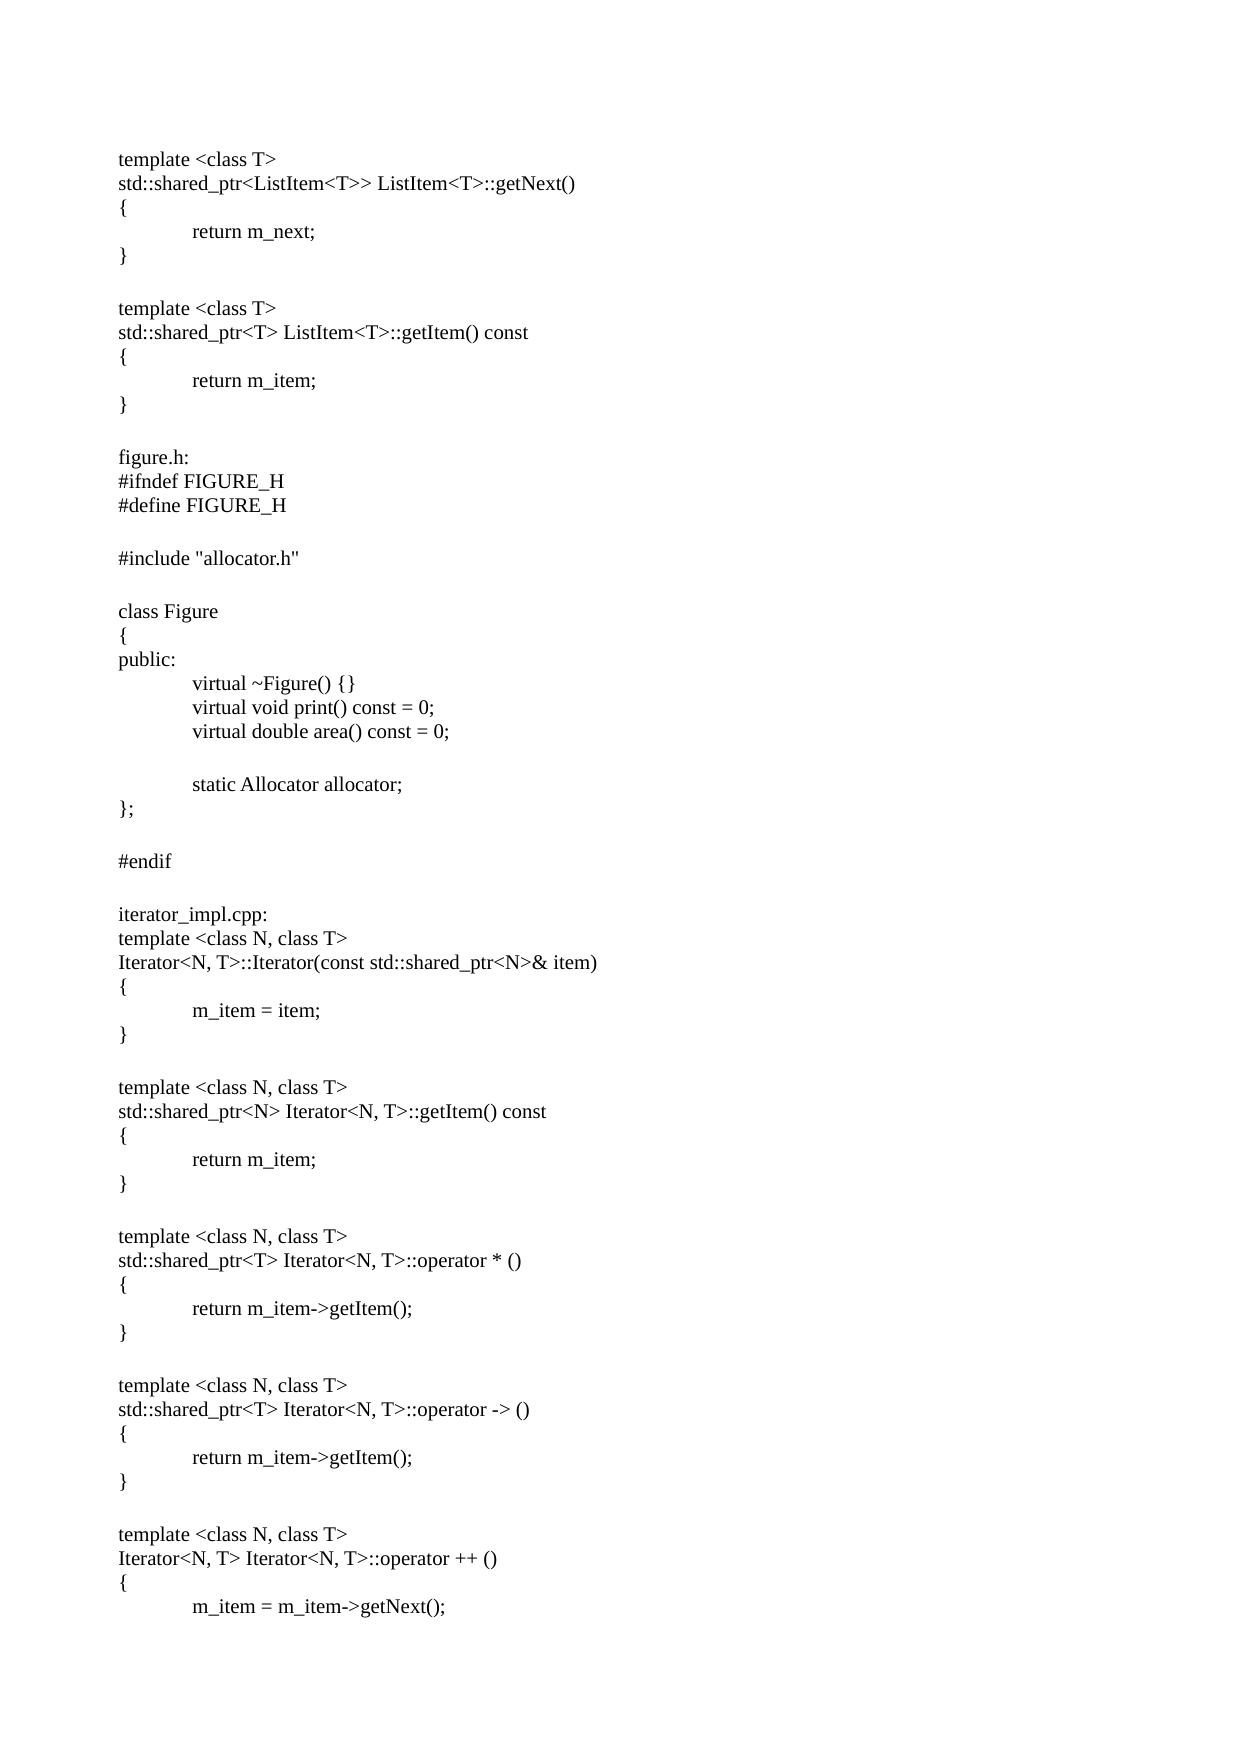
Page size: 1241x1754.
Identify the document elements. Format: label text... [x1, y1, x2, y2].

list } [118, 243, 1122, 267]
list template <class N, class T> [118, 1224, 1122, 1248]
list std::shared_ptr<T> Iterator<N, T>::operator * () [118, 1248, 1122, 1272]
list template <class T> [118, 296, 1122, 320]
list template <class T> [118, 147, 1122, 171]
list public: [118, 647, 1122, 671]
list return m_item->getItem(); [118, 1296, 1122, 1320]
list } [118, 1469, 1122, 1493]
list template <class N, class T> [118, 1522, 1122, 1546]
list { [118, 974, 1122, 998]
list return m_item; [118, 1147, 1122, 1171]
list #include "allocator.h" [118, 546, 1122, 570]
list std::shared_ptr<T> Iterator<N, T>::operator -> () [118, 1397, 1122, 1421]
list { [118, 1570, 1122, 1594]
list virtual ~Figure() {} [118, 671, 1122, 695]
list return m_item->getItem(); [118, 1445, 1122, 1469]
list #ifndef FIGURE_H [118, 469, 1122, 493]
list return m_item; [118, 368, 1122, 392]
list return m_next; [118, 219, 1122, 243]
list Iterator<N, T> Iterator<N, T>::operator ++ () [118, 1546, 1122, 1570]
list figure.h: [118, 445, 1122, 469]
list virtual double area() const = 0; [118, 719, 1122, 743]
list std::shared_ptr<ListItem<T>> ListItem<T>::getNext() [118, 171, 1122, 195]
list virtual void print() const = 0; [118, 695, 1122, 719]
list { [118, 1123, 1122, 1147]
list #endif [118, 849, 1122, 873]
list template <class N, class T> [118, 1373, 1122, 1397]
list static Allocator allocator; [118, 772, 1122, 796]
list m_item = item; [118, 998, 1122, 1022]
list { [118, 1272, 1122, 1296]
list } [118, 1171, 1122, 1195]
list iterator_impl.cpp: [118, 902, 1122, 926]
list template <class N, class T> [118, 926, 1122, 950]
list { [118, 195, 1122, 219]
list { [118, 1421, 1122, 1445]
list m_item = m_item->getNext(); [118, 1594, 1122, 1618]
list std::shared_ptr<T> ListItem<T>::getItem() const [118, 320, 1122, 344]
list std::shared_ptr<N> Iterator<N, T>::getItem() const [118, 1099, 1122, 1123]
list }; [118, 796, 1122, 820]
list } [118, 392, 1122, 416]
list { [118, 623, 1122, 647]
list Iterator<N, T>::Iterator(const std::shared_ptr<N>& item) [118, 950, 1122, 974]
list { [118, 344, 1122, 368]
list #define FIGURE_H [118, 493, 1122, 517]
list } [118, 1320, 1122, 1344]
list class Figure [118, 599, 1122, 623]
list } [118, 1022, 1122, 1046]
list template <class N, class T> [118, 1075, 1122, 1099]
